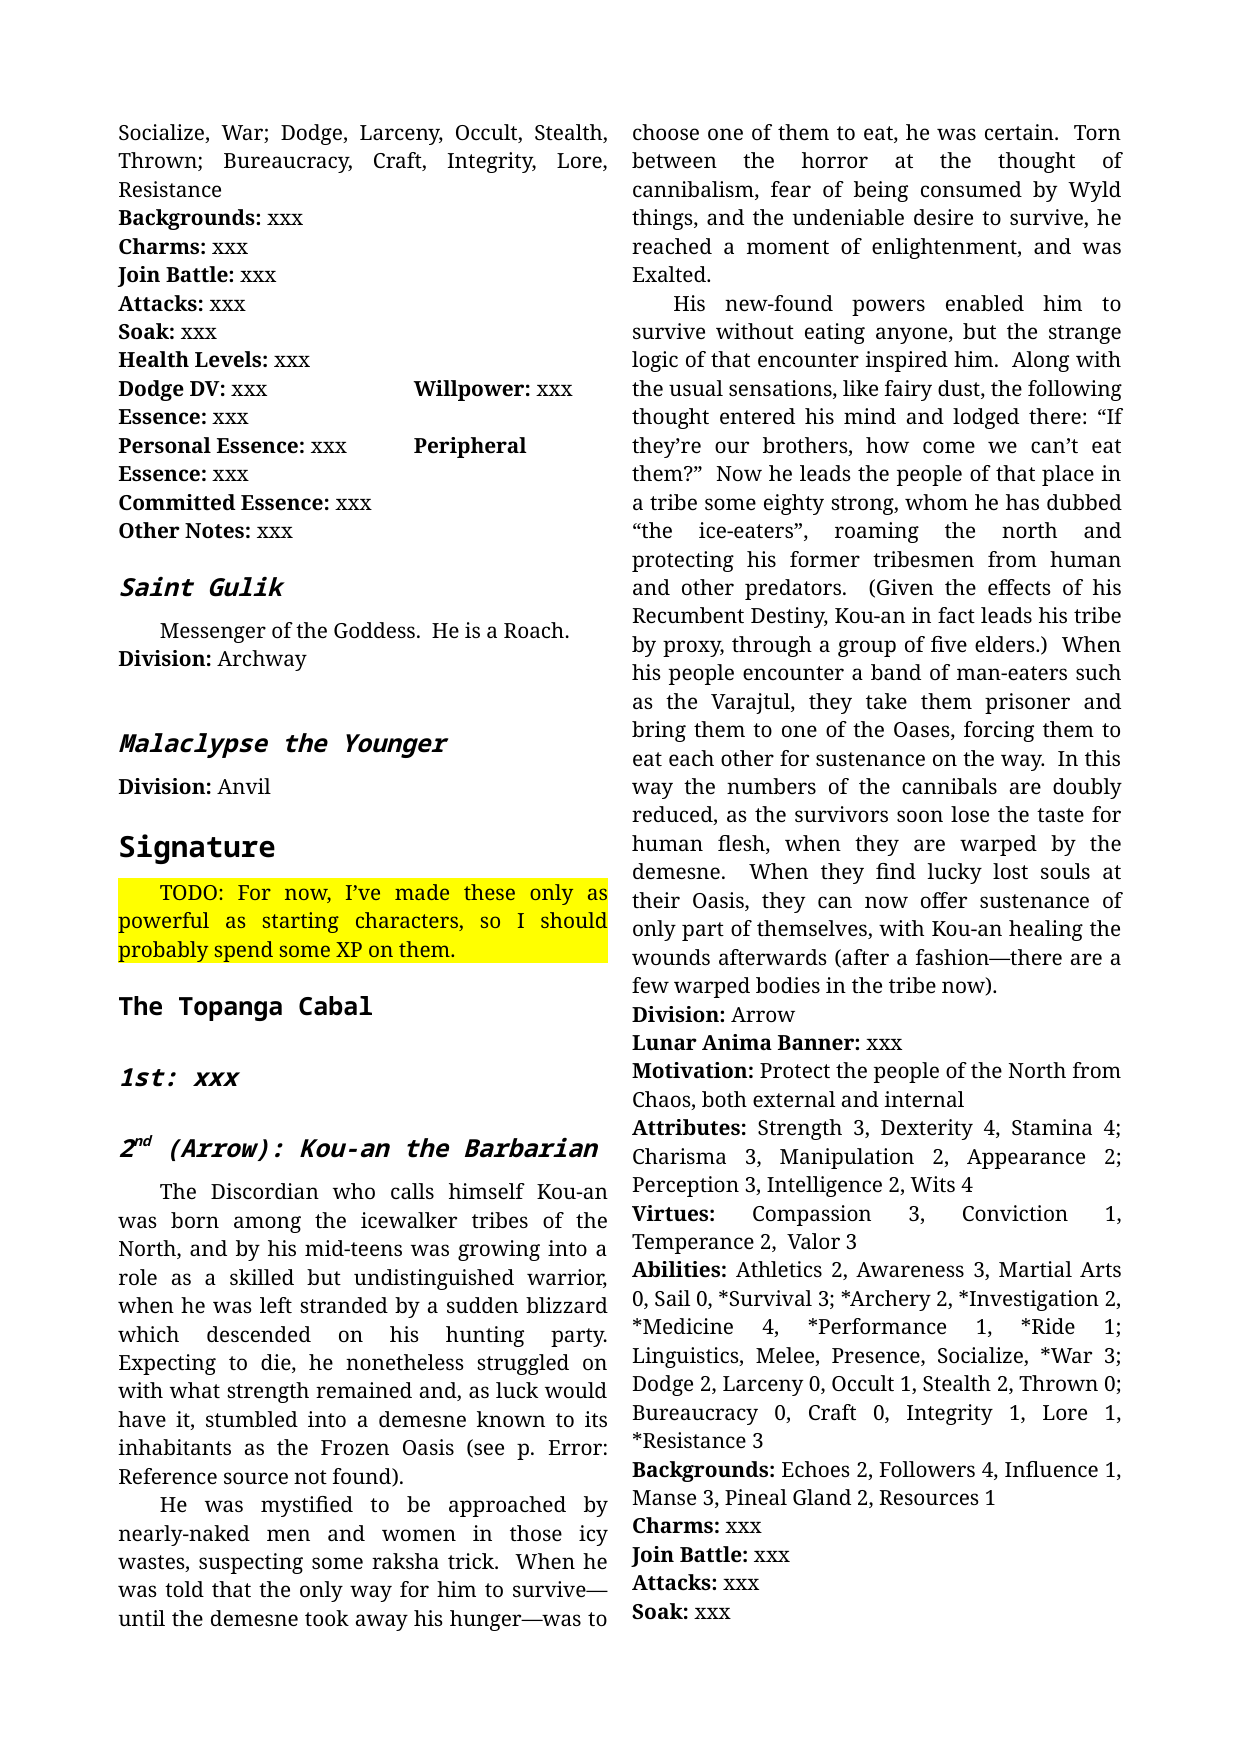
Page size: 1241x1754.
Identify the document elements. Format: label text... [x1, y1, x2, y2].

subtitle Saint Gulik [118, 570, 608, 603]
text Soak: xxx [118, 317, 608, 346]
text Division: Anvil [118, 772, 608, 801]
text Committed Essence: xxx [118, 488, 608, 516]
text Essence: xxx [118, 402, 608, 431]
text Attacks: xxx [632, 1568, 1122, 1597]
subtitle Signature [118, 826, 608, 866]
text Charms: xxx [632, 1512, 1122, 1540]
text Dodge DV: xxx Willpower: xxx [118, 374, 608, 402]
text Division: Archway [118, 644, 608, 673]
text Messenger of the Goddess. He is a Roach. [118, 616, 608, 644]
text His new-found powers enabled him to survive without eating anyone, but the strange logic of that encounter inspired him. Along with the usual sensations, like fairy dust, the following thought entered his mind and lodged there: “If they’re our brothers, how come we can’t eat them?” Now he leads the people of that place in a tribe some eighty strong, whom he has dubbed “the ice-eaters”, roaming the north and protecting his former tribesmen from human and other predators. (Given the effects of his Recumbent Destiny, Kou-an in fact leads his tribe by proxy, through a group of five elders.) When his people encounter a band of man-eaters such as the Varajtul, they take them prisoner and bring them to one of the Oases, forcing them to eat each other for sustenance on the way. In this way the numbers of the cannibals are doubly reduced, as the survivors soon lose the taste for human flesh, when they are warped by the demesne. When they find lucky lost souls at their Oasis, they can now offer sustenance of only part of themselves, with Kou-an healing the wounds afterwards (after a fashion—there are a few warped bodies in the tribe now). [632, 289, 1122, 1000]
subtitle Malaclypse the Younger [118, 726, 608, 760]
text He was mystified to be approached by nearly-naked men and women in those icy wastes, suspecting some raksha trick. When he was told that the only way for him to survive—until the demesne took away his hunger—was to [118, 1490, 608, 1632]
text Motivation: Protect the people of the North from Chaos, both external and internal [632, 1057, 1122, 1113]
text Division: Arrow [632, 1000, 1122, 1028]
subtitle The Topanga Cabal [118, 988, 608, 1022]
text Charms: xxx [118, 232, 608, 260]
text Backgrounds: xxx [118, 203, 608, 232]
text Join Battle: xxx [632, 1540, 1122, 1568]
text Health Levels: xxx [118, 346, 608, 374]
text Lunar Anima Banner: xxx [632, 1028, 1122, 1057]
text Other Notes: xxx [118, 516, 608, 545]
text choose one of them to eat, he was certain. Torn between the horror at the thought of cannibalism, fear of being consumed by Wyld things, and the undeniable desire to survive, he reached a moment of enlightenment, and was Exalted. [632, 118, 1122, 289]
subtitle 2nd (Arrow): Kou-an the Barbarian [118, 1131, 608, 1165]
text The Discordian who calls himself Kou-an was born among the icewalker tribes of the North, and by his mid-teens was growing into a role as a skilled but undistinguished warrior, when he was left stranded by a sudden blizzard which descended on his hunting party. Expecting to die, he nonetheless struggled on with what strength remained and, as luck would have it, stumbled into a demesne known to its inhabitants as the Frozen Oasis (see p. Error: Reference source not found). [118, 1177, 608, 1490]
text Personal Essence: xxx Peripheral Essence: xxx [118, 431, 608, 488]
text Attributes: Strength 3, Dexterity 4, Stamina 4; Charisma 3, Manipulation 2, Appearance 2; Perception 3, Intelligence 2, Wits 4 [632, 1113, 1122, 1199]
subtitle 1st: xxx [118, 1060, 608, 1094]
text Join Battle: xxx [118, 260, 608, 289]
text Socialize, War; Dodge, Larceny, Occult, Stealth, Thrown; Bureaucracy, Craft, Integrity, Lore, Resistance [118, 118, 608, 203]
text Abilities: Athletics 2, Awareness 3, Martial Arts 0, Sail 0, *Survival 3; *Archery 2, *Investigation 2, *Medicine 4, *Performance 1, *Ride 1; Linguistics, Melee, Presence, Socialize, *War 3; Dodge 2, Larceny 0, Occult 1, Stealth 2, Thrown 0; Bureaucracy 0, Craft 0, Integrity 1, Lore 1, *Resistance 3 [632, 1256, 1122, 1455]
text Soak: xxx [632, 1597, 1122, 1625]
text Virtues: Compassion 3, Conviction 1, Temperance 2, Valor 3 [632, 1199, 1122, 1256]
text Backgrounds: Echoes 2, Followers 4, Influence 1, Manse 3, Pineal Gland 2, Resources 1 [632, 1455, 1122, 1512]
text Attacks: xxx [118, 289, 608, 317]
text TODO: For now, I’ve made these only as powerful as starting characters, so I should probably spend some XP on them. [118, 878, 608, 963]
